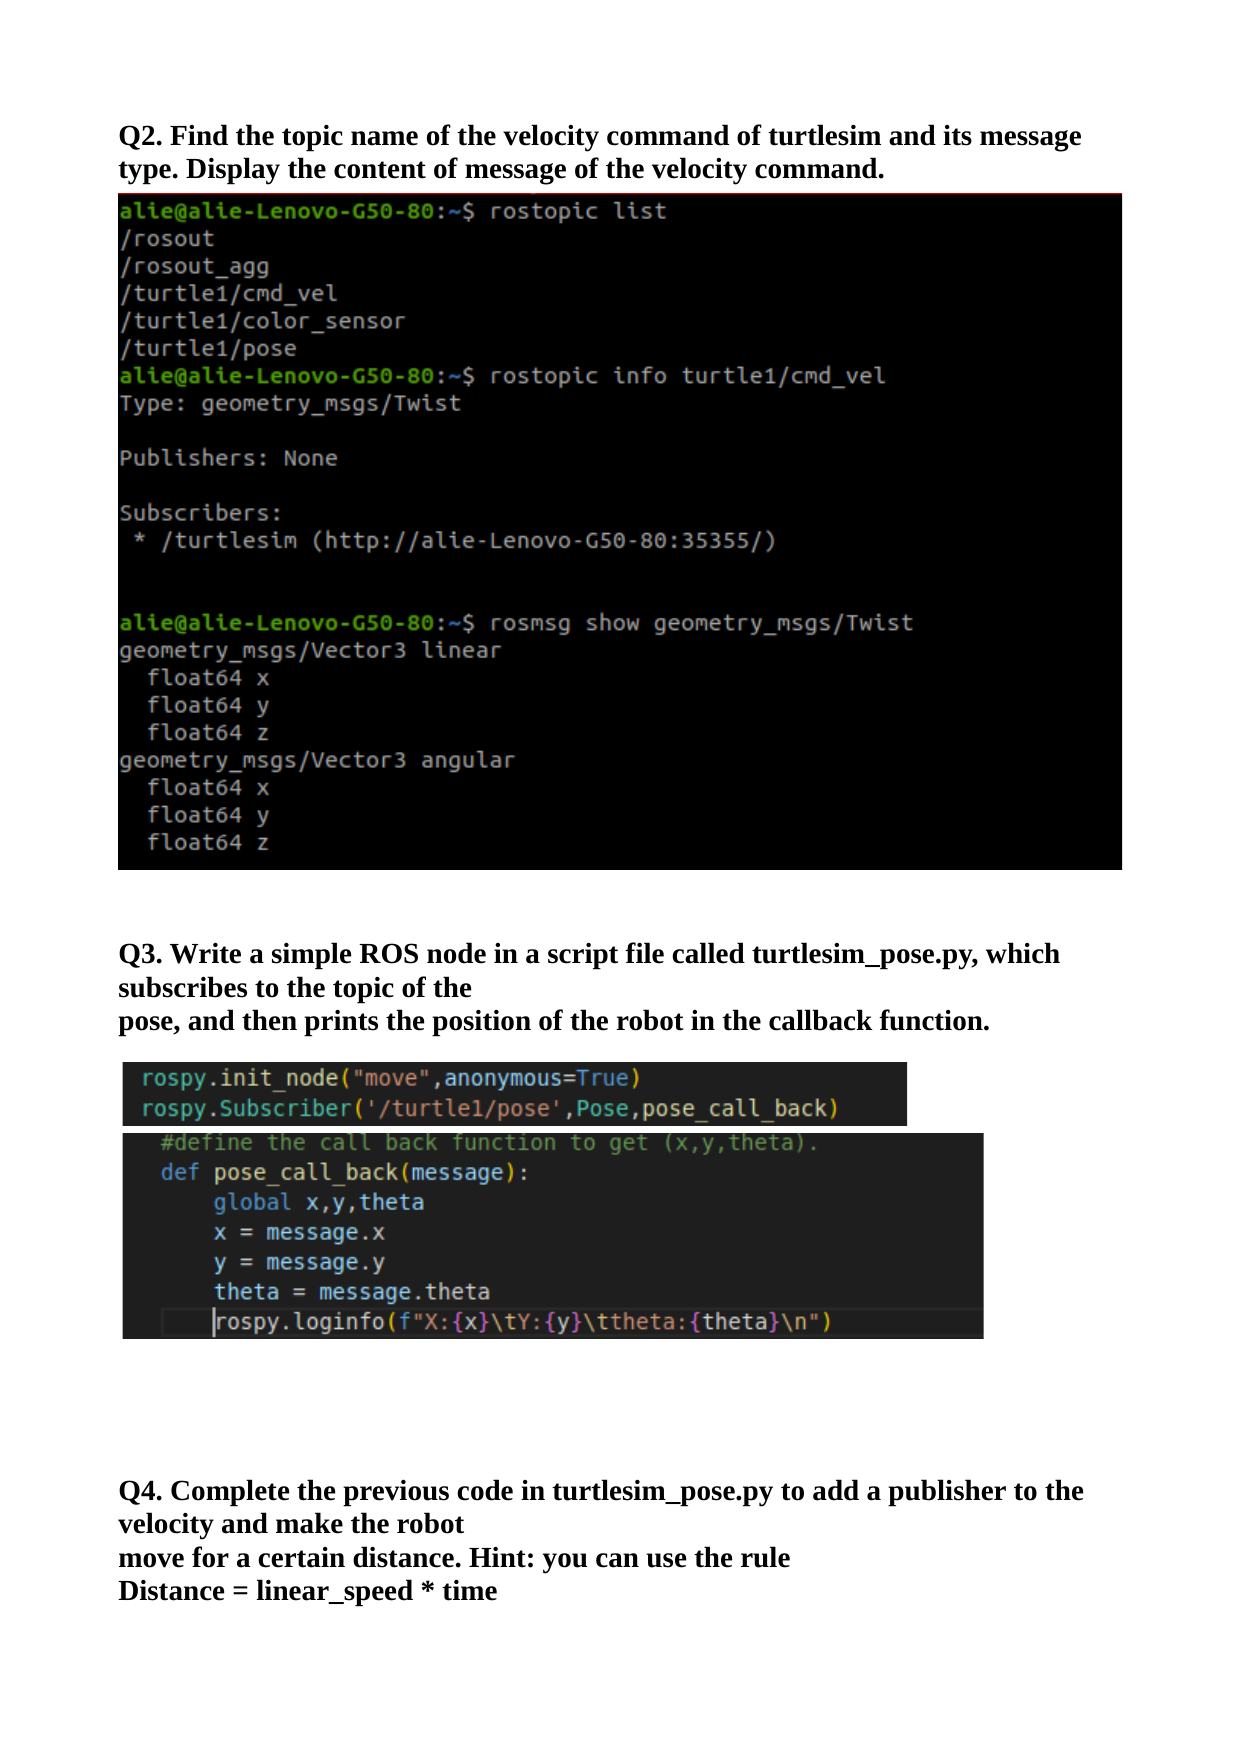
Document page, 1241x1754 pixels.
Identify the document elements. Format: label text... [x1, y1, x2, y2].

picture [122, 1133, 984, 1339]
text Q3. Write a simple ROS node in a script file called turtlesim_pose.py, which subscribes to the topic of the [118, 936, 1122, 1003]
text Distance = linear_speed * time [118, 1573, 1122, 1607]
picture [122, 1062, 908, 1126]
picture [118, 193, 1123, 870]
text Q4. Complete the previous code in turtlesim_pose.py to add a publisher to the velocity and make the robot [118, 1473, 1122, 1540]
text pose, and then prints the position of the robot in the callback function. [118, 1003, 1122, 1037]
text move for a certain distance. Hint: you can use the rule [118, 1540, 1122, 1573]
text Q2. Find the topic name of the velocity command of turtlesim and its message type. Display the content of message of the velocity command. [118, 118, 1122, 185]
